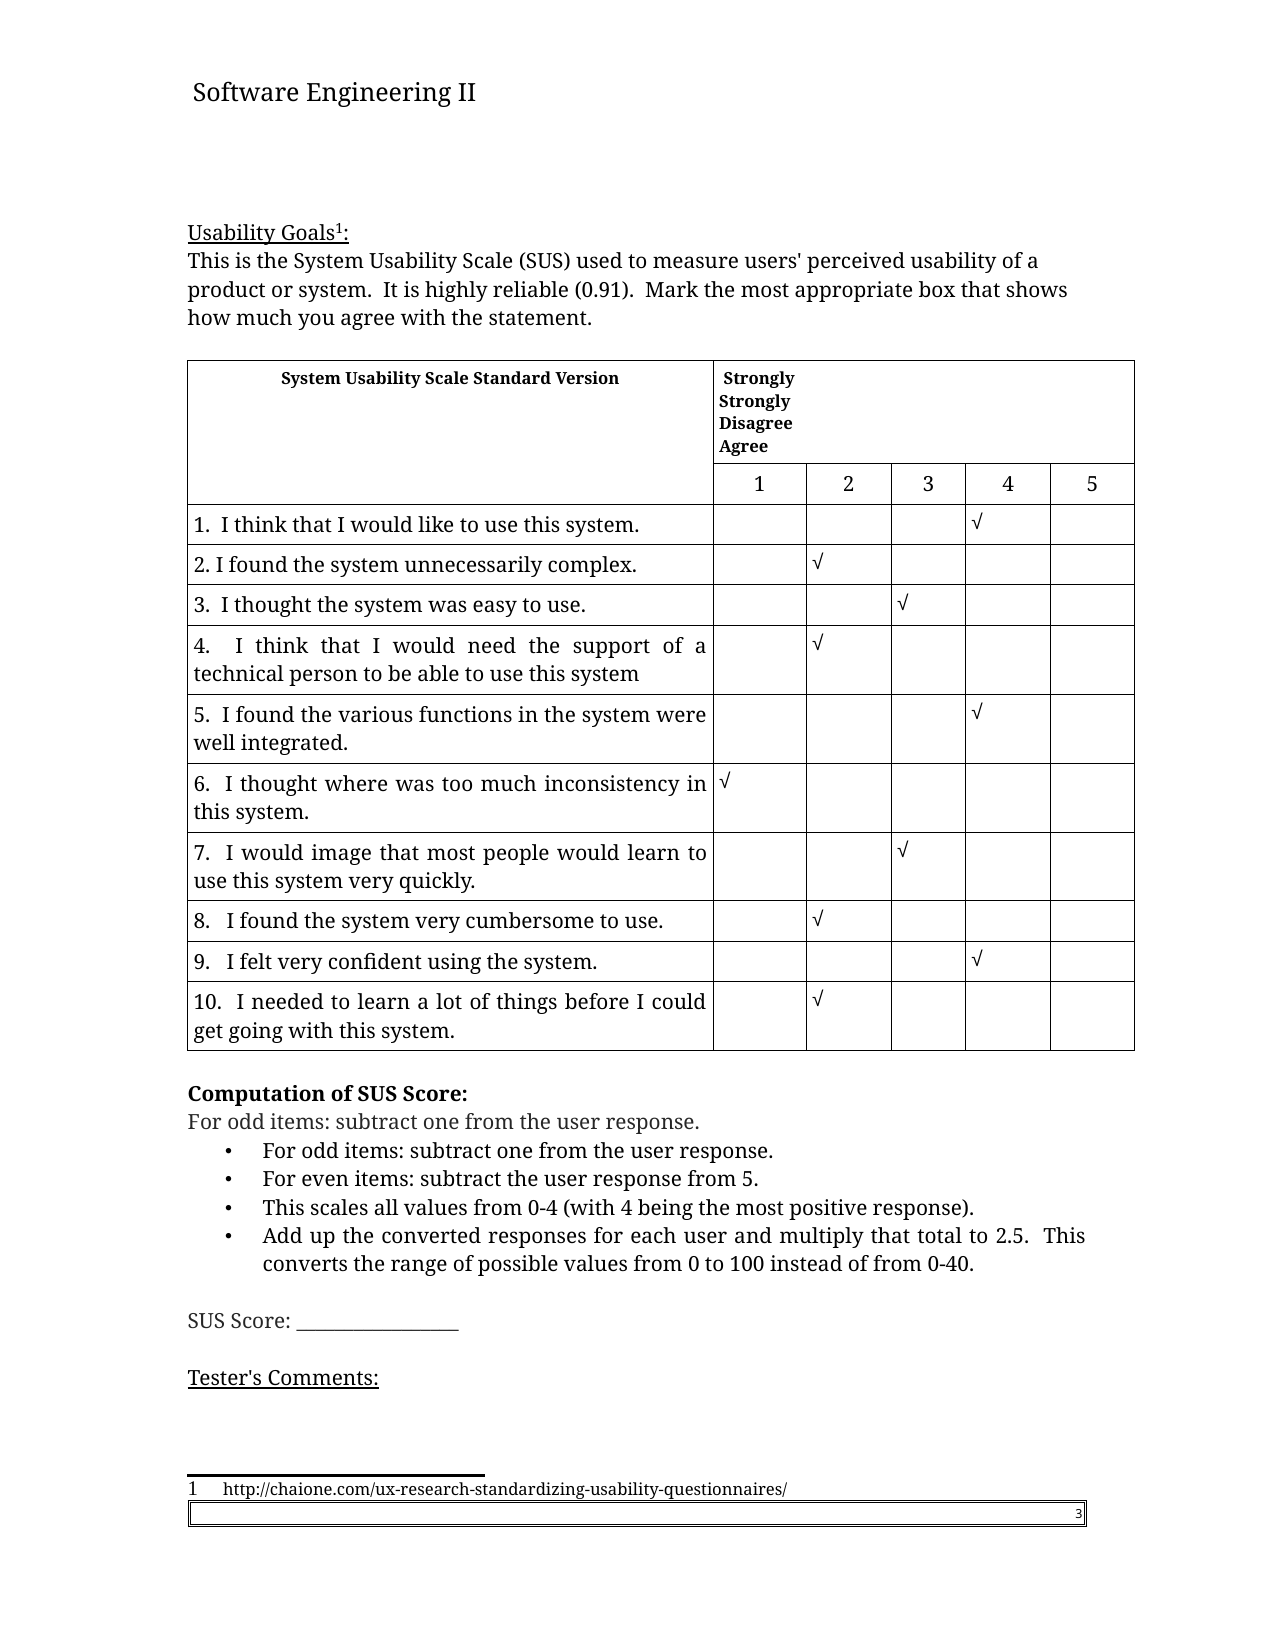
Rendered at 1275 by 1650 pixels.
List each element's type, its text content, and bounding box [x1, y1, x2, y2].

text SUS Score: _________________ [187, 1306, 1087, 1335]
table_cell 9. I felt very confident using the system. [188, 942, 713, 981]
table_cell [714, 626, 806, 694]
table_cell [892, 545, 965, 584]
table_cell [966, 833, 1050, 900]
table_cell 3. I thought the system was easy to use. [188, 585, 713, 625]
table_cell [966, 545, 1050, 584]
table_cell [1051, 585, 1134, 625]
table_cell 5 [1051, 464, 1134, 503]
table_cell [892, 626, 965, 694]
table_cell [714, 545, 806, 584]
text Computation of SUS Score: [187, 1079, 1087, 1107]
table_cell [807, 942, 891, 981]
table_cell [966, 585, 1050, 625]
table_cell 7. I would image that most people would learn to use this system very quickly. [188, 833, 713, 900]
table_cell √ [807, 545, 891, 584]
list For odd items: subtract one from the user response. [225, 1136, 1087, 1164]
table_cell 4 [966, 464, 1050, 503]
table_cell [1051, 833, 1134, 900]
text This is the System Usability Scale (SUS) used to measure users' perceived usability of a product or system. It is highly reliable (0.91). Mark the most appropriate box that shows how much you agree with the statement. [187, 247, 1087, 332]
table_cell [966, 982, 1050, 1050]
table_cell [1051, 695, 1134, 762]
table_cell [714, 982, 806, 1050]
table_cell [892, 764, 965, 831]
table_cell [807, 505, 891, 544]
text http://chaione.com/ux-research-standardizing-usability-questionnaires/ [187, 1476, 1087, 1500]
table_cell [1051, 942, 1134, 981]
table_cell [714, 833, 806, 900]
list Add up the converted responses for each user and multiply that total to 2.5. This converts the range of possible values from 0 to 100 instead of from 0-40. [225, 1221, 1087, 1278]
table_cell [892, 505, 965, 544]
table_cell 10. I needed to learn a lot of things before I could get going with this system. [188, 982, 713, 1050]
table_cell [807, 833, 891, 900]
table_cell [807, 764, 891, 831]
table_cell 8. I found the system very cumbersome to use. [188, 901, 713, 941]
table_cell √ [807, 982, 891, 1050]
table_cell [807, 585, 891, 625]
table_header System Usability Scale Standard Version [188, 361, 713, 503]
table_cell √ [966, 505, 1050, 544]
table_cell 5. I found the various functions in the system were well integrated. [188, 695, 713, 762]
table_cell √ [714, 764, 806, 831]
table_cell √ [807, 901, 891, 941]
table_cell [714, 505, 806, 544]
table_cell [1051, 901, 1134, 941]
table_cell √ [966, 942, 1050, 981]
table_cell 4. I think that I would need the support of a technical person to be able to use this system [188, 626, 713, 694]
table_cell √ [807, 626, 891, 694]
table_cell [1051, 764, 1134, 831]
table_cell [966, 764, 1050, 831]
table_cell [1051, 505, 1134, 544]
list For even items: subtract the user response from 5. [225, 1164, 1087, 1193]
table_cell [966, 626, 1050, 694]
table_cell [892, 901, 965, 941]
table_cell [807, 695, 891, 762]
table_cell √ [892, 585, 965, 625]
table_cell [892, 982, 965, 1050]
table_cell √ [966, 695, 1050, 762]
table_cell 2 [807, 464, 891, 503]
text Usability Goals: [187, 218, 1087, 247]
table_cell [1051, 626, 1134, 694]
table_cell [966, 901, 1050, 941]
table_cell 3 [892, 464, 965, 503]
text For odd items: subtract one from the user response. [187, 1107, 1087, 1136]
table_cell [1051, 982, 1134, 1050]
table_cell [714, 695, 806, 762]
table_cell [714, 585, 806, 625]
text Tester's Comments: [187, 1363, 1087, 1449]
table_cell 2. I found the system unnecessarily complex. [188, 545, 713, 584]
table_cell [892, 942, 965, 981]
table_cell 1. I think that I would like to use this system. [188, 505, 713, 544]
table_header Strongly Strongly Disagree Agree [714, 361, 1134, 463]
table_cell [892, 695, 965, 762]
table_cell 1 [714, 464, 806, 503]
table_cell [714, 901, 806, 941]
table_cell [1051, 545, 1134, 584]
list This scales all values from 0-4 (with 4 being the most positive response). [225, 1193, 1087, 1221]
table_cell √ [892, 833, 965, 900]
table_cell 6. I thought where was too much inconsistency in this system. [188, 764, 713, 831]
table_cell [714, 942, 806, 981]
